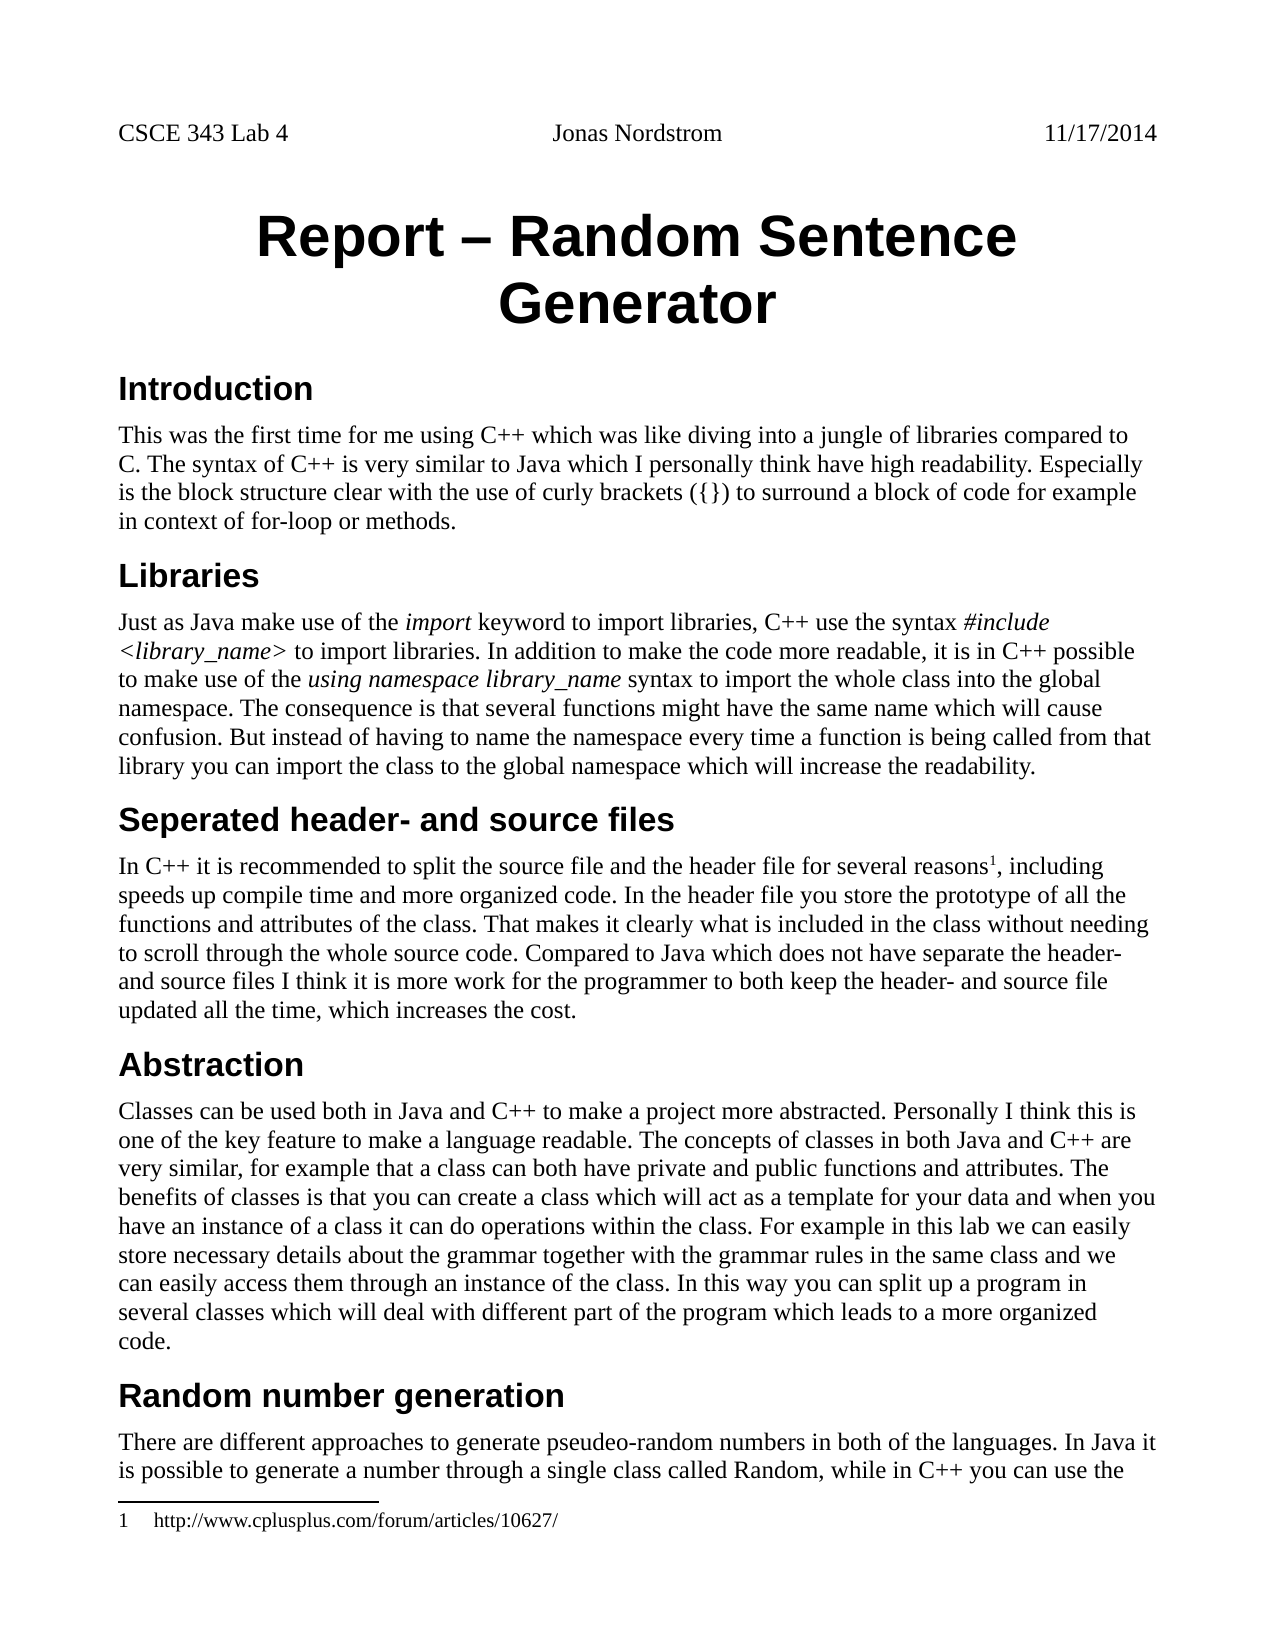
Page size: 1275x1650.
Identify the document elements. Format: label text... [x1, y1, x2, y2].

text Just as Java make use of the import keyword to import libraries, C++ use the syntax #include <library_name> to import libraries. In addition to make the code more readable, it is in C++ possible to make use of the using namespace library_name syntax to import the whole class into the global namespace. The consequence is that several functions might have the same name which will cause confusion. But instead of having to name the namespace every time a function is being called from that library you can import the class to the global namespace which will increase the readability. [118, 607, 1157, 779]
subtitle Seperated header- and source files [118, 800, 1157, 839]
subtitle Introduction [118, 369, 1157, 407]
subtitle Libraries [118, 556, 1157, 594]
subtitle Random number generation [118, 1376, 1157, 1414]
text Classes can be used both in Java and C++ to make a project more abstracted. Personally I think this is one of the key feature to make a language readable. The concepts of classes in both Java and C++ are very similar, for example that a class can both have private and public functions and attributes. The benefits of classes is that you can create a class which will act as a template for your data and when you have an instance of a class it can do operations within the class. For example in this lab we can easily store necessary details about the grammar together with the grammar rules in the same class and we can easily access them through an instance of the class. In this way you can split up a program in several classes which will deal with different part of the program which leads to a more organized code. [118, 1096, 1157, 1355]
text This was the first time for me using C++ which was like diving into a jungle of libraries compared to C. The syntax of C++ is very similar to Java which I personally think have high readability. Especially is the block structure clear with the use of curly brackets ({}) to surround a block of code for example in context of for-loop or methods. [118, 420, 1157, 535]
text There are different approaches to generate pseudeo-random numbers in both of the languages. In Java it is possible to generate a number through a single class called Random, while in C++ you can use the [118, 1427, 1157, 1484]
subtitle Abstraction [118, 1045, 1157, 1083]
title Report – Random Sentence Generator [118, 201, 1157, 336]
text http://www.cplusplus.com/forum/articles/10627/ [118, 1508, 1157, 1532]
text In C++ it is recommended to split the source file and the header file for several reasons, including speeds up compile time and more organized code. In the header file you store the prototype of all the functions and attributes of the class. That makes it clearly what is included in the class without needing to scroll through the whole source code. Compared to Java which does not have separate the header- and source files I think it is more work for the programmer to both keep the header- and source file updated all the time, which increases the cost. [118, 851, 1157, 1024]
